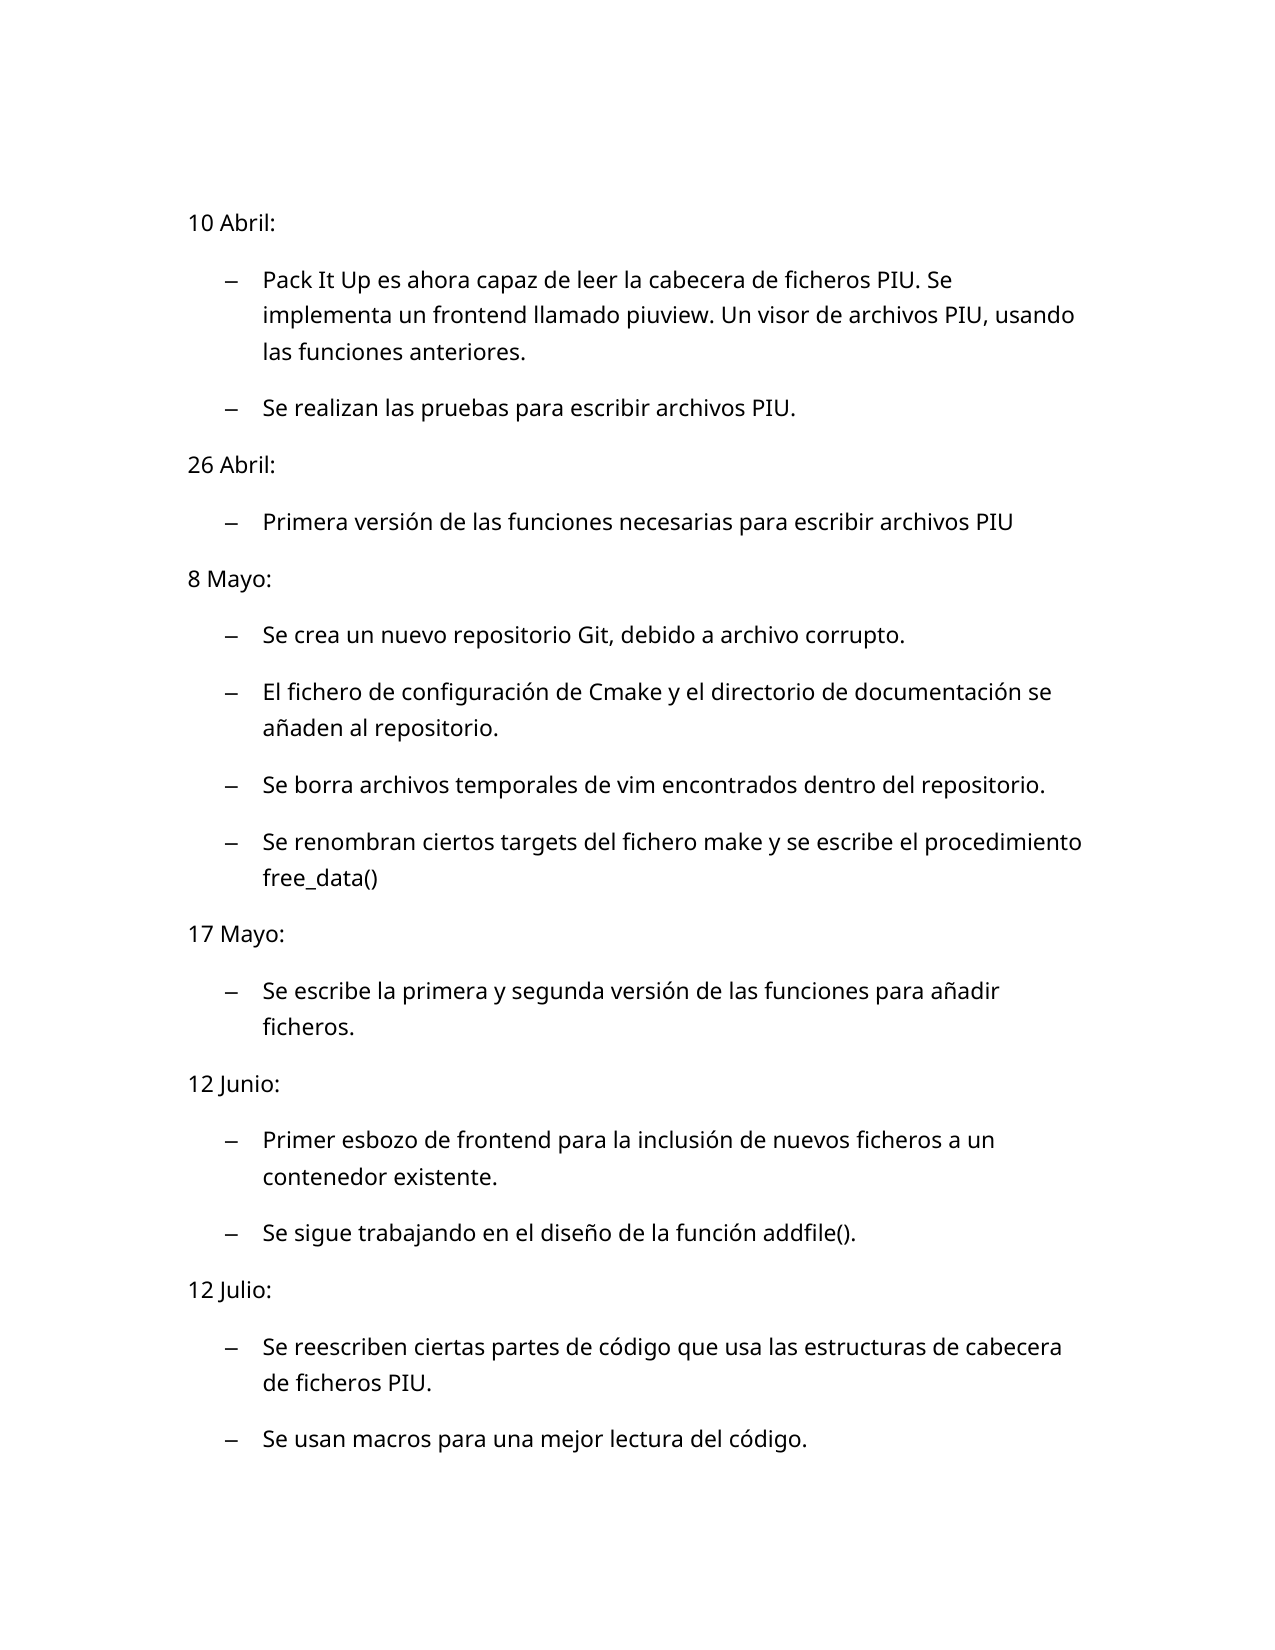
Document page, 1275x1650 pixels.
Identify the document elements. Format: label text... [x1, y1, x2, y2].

list Se reescriben ciertas partes de código que usa las estructuras de cabecera de ficheros PIU. [225, 1331, 1087, 1398]
list Se usan macros para una mejor lectura del código. [225, 1423, 1087, 1455]
text 26 Abril: [187, 449, 1087, 480]
list Se sigue trabajando en el diseño de la función addfile(). [225, 1217, 1087, 1248]
list Pack It Up es ahora capaz de leer la cabecera de ficheros PIU. Se implementa un frontend llamado piuview. Un visor de archivos PIU, usando las funciones anteriores. [225, 263, 1087, 367]
text 12 Junio: [187, 1068, 1087, 1099]
text 12 Julio: [187, 1274, 1087, 1305]
list Se renombran ciertos targets del fichero make y se escribe el procedimiento free_data() [225, 826, 1087, 893]
list Se realizan las pruebas para escribir archivos PIU. [225, 392, 1087, 423]
list Se borra archivos temporales de vim encontrados dentro del repositorio. [225, 769, 1087, 800]
text 10 Abril: [187, 207, 1087, 238]
list El fichero de configuración de Cmake y el directorio de documentación se añaden al repositorio. [225, 676, 1087, 743]
list Primera versión de las funciones necesarias para escribir archivos PIU [225, 506, 1087, 537]
text 17 Mayo: [187, 918, 1087, 949]
list Primer esbozo de frontend para la inclusión de nuevos ficheros a un contenedor existente. [225, 1124, 1087, 1192]
list Se crea un nuevo repositorio Git, debido a archivo corrupto. [225, 619, 1087, 651]
list Se escribe la primera y segunda versión de las funciones para añadir ficheros. [225, 975, 1087, 1042]
text 8 Mayo: [187, 562, 1087, 594]
